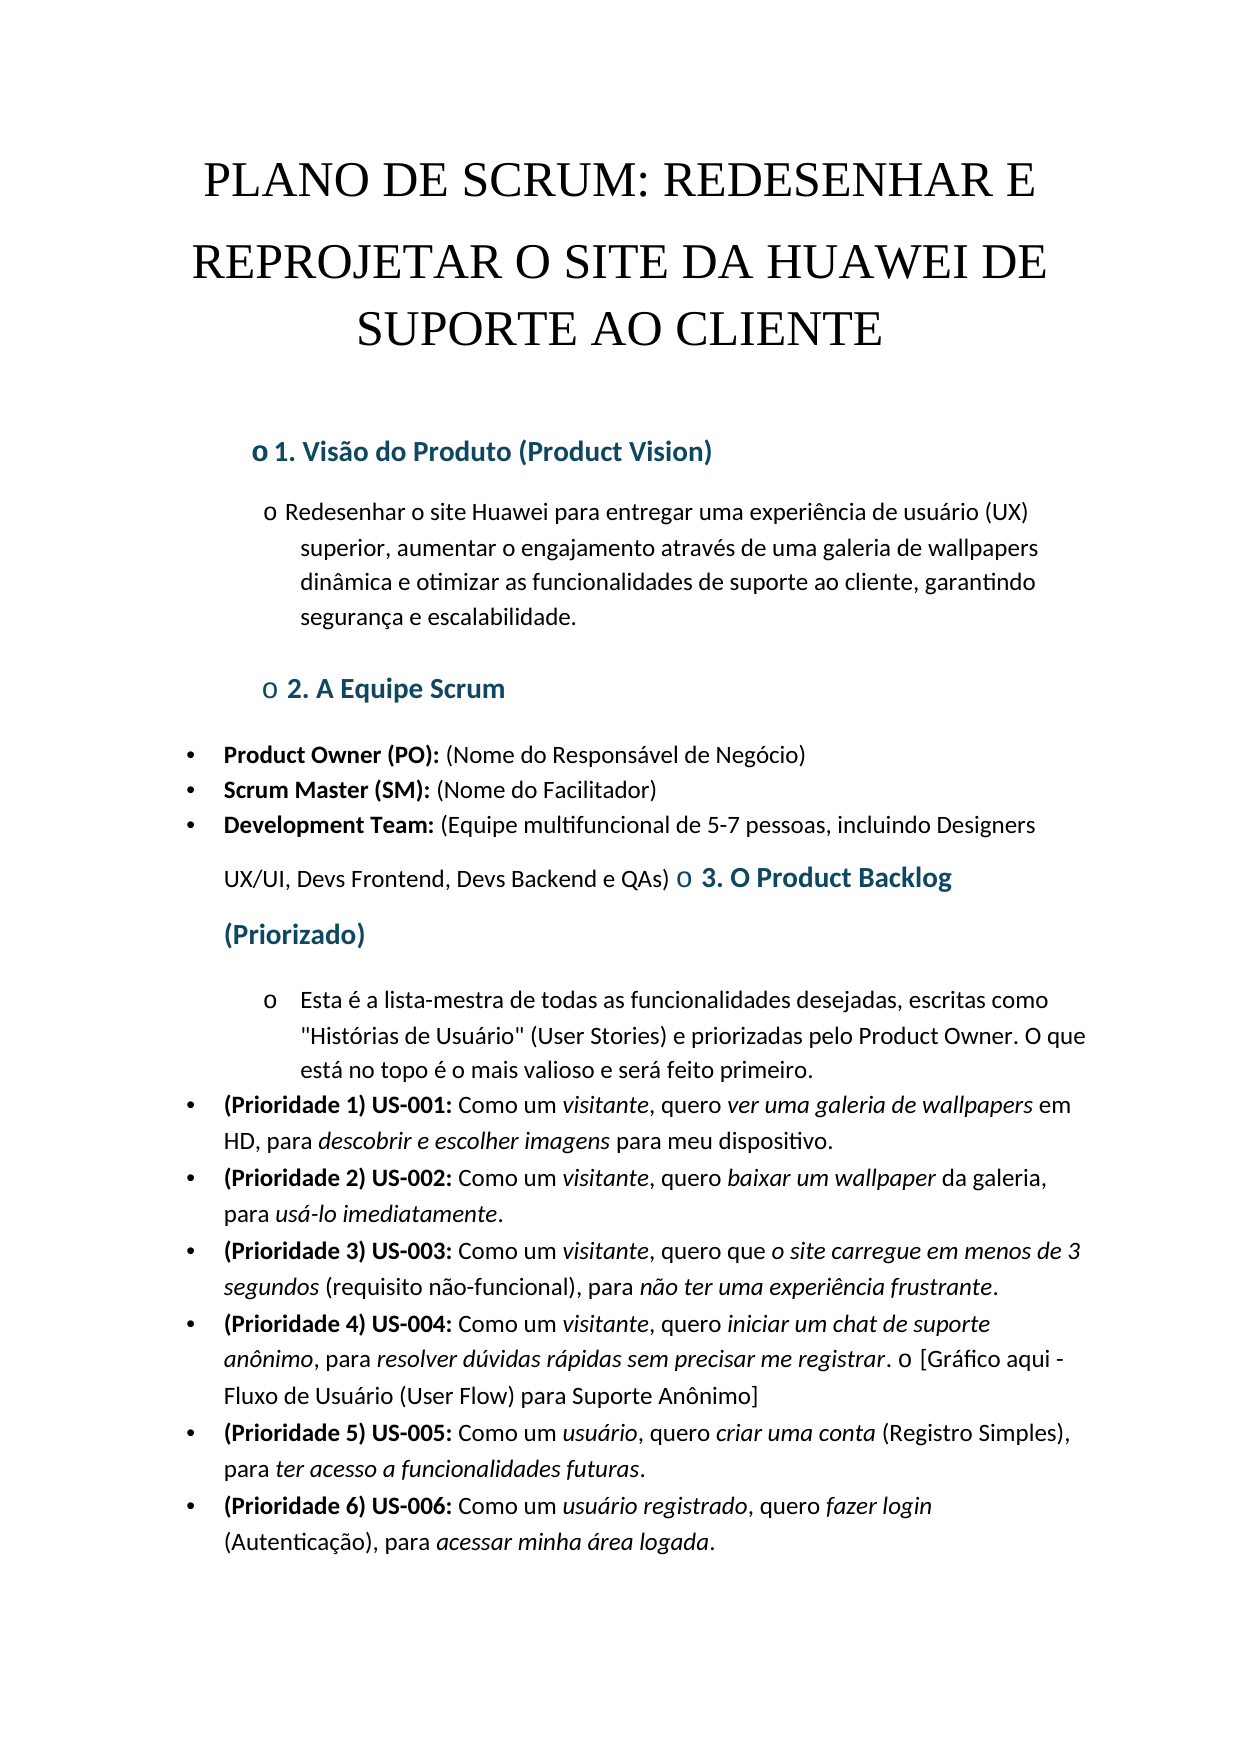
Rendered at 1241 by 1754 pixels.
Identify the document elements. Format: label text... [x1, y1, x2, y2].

list Scrum Master (SM): (Nome do Facilitador) [186, 774, 1089, 804]
list Development Team: (Equipe multifuncional de 5-7 pessoas, incluindo Designers UX/UI, Devs Frontend, Devs Backend e QAs) o 3. O Product Backlog (Priorizado) [186, 809, 1089, 952]
list Product Owner (PO): (Nome do Responsável de Negócio) [186, 739, 1089, 769]
subtitle o 2. A Equipe Scrum [261, 670, 857, 707]
text o 1. Visão do Produto (Product Vision) [161, 433, 1089, 470]
text PLANO DE SCRUM: REDESENHAR E [150, 150, 1089, 207]
list (Prioridade 5) US-005: Como um usuário, quero criar uma conta (Registro Simples), para ter acesso a funcionalidades futuras. [186, 1417, 1089, 1484]
list (Prioridade 1) US-001: Como um visitante, quero ver uma galeria de wallpapers em HD, para descobrir e escolher imagens para meu dispositivo. [186, 1089, 1089, 1156]
list (Prioridade 6) US-006: Como um usuário registrado, quero fazer login (Autenticação), para acessar minha área logada. [186, 1490, 1089, 1556]
text o Redesenhar o site Huawei para entregar uma experiência de usuário (UX) superior, aumentar o engajamento através de uma galeria de wallpapers dinâmica e otimizar as funcionalidades de suporte ao cliente, garantindo segurança e escalabilidade. [263, 496, 1089, 631]
list Esta é a lista-mestra de todas as funcionalidades desejadas, escritas como "Histórias de Usuário" (User Stories) e priorizadas pelo Product Owner. O que está no topo é o mais valioso e será feito primeiro. [263, 984, 1089, 1085]
list (Prioridade 2) US-002: Como um visitante, quero baixar um wallpaper da galeria, para usá-lo imediatamente. [186, 1162, 1089, 1228]
list (Prioridade 3) US-003: Como um visitante, quero que o site carregue em menos de 3 segundos (requisito não-funcional), para não ter uma experiência frustrante. [186, 1235, 1089, 1301]
list (Prioridade 4) US-004: Como um visitante, quero iniciar um chat de suporte anônimo, para resolver dúvidas rápidas sem precisar me registrar. o [Gráfico aqui - Fluxo de Usuário (User Flow) para Suporte Anônimo] [186, 1308, 1089, 1411]
text REPROJETAR O SITE DA HUAWEI DE SUPORTE AO CLIENTE [150, 232, 1089, 356]
